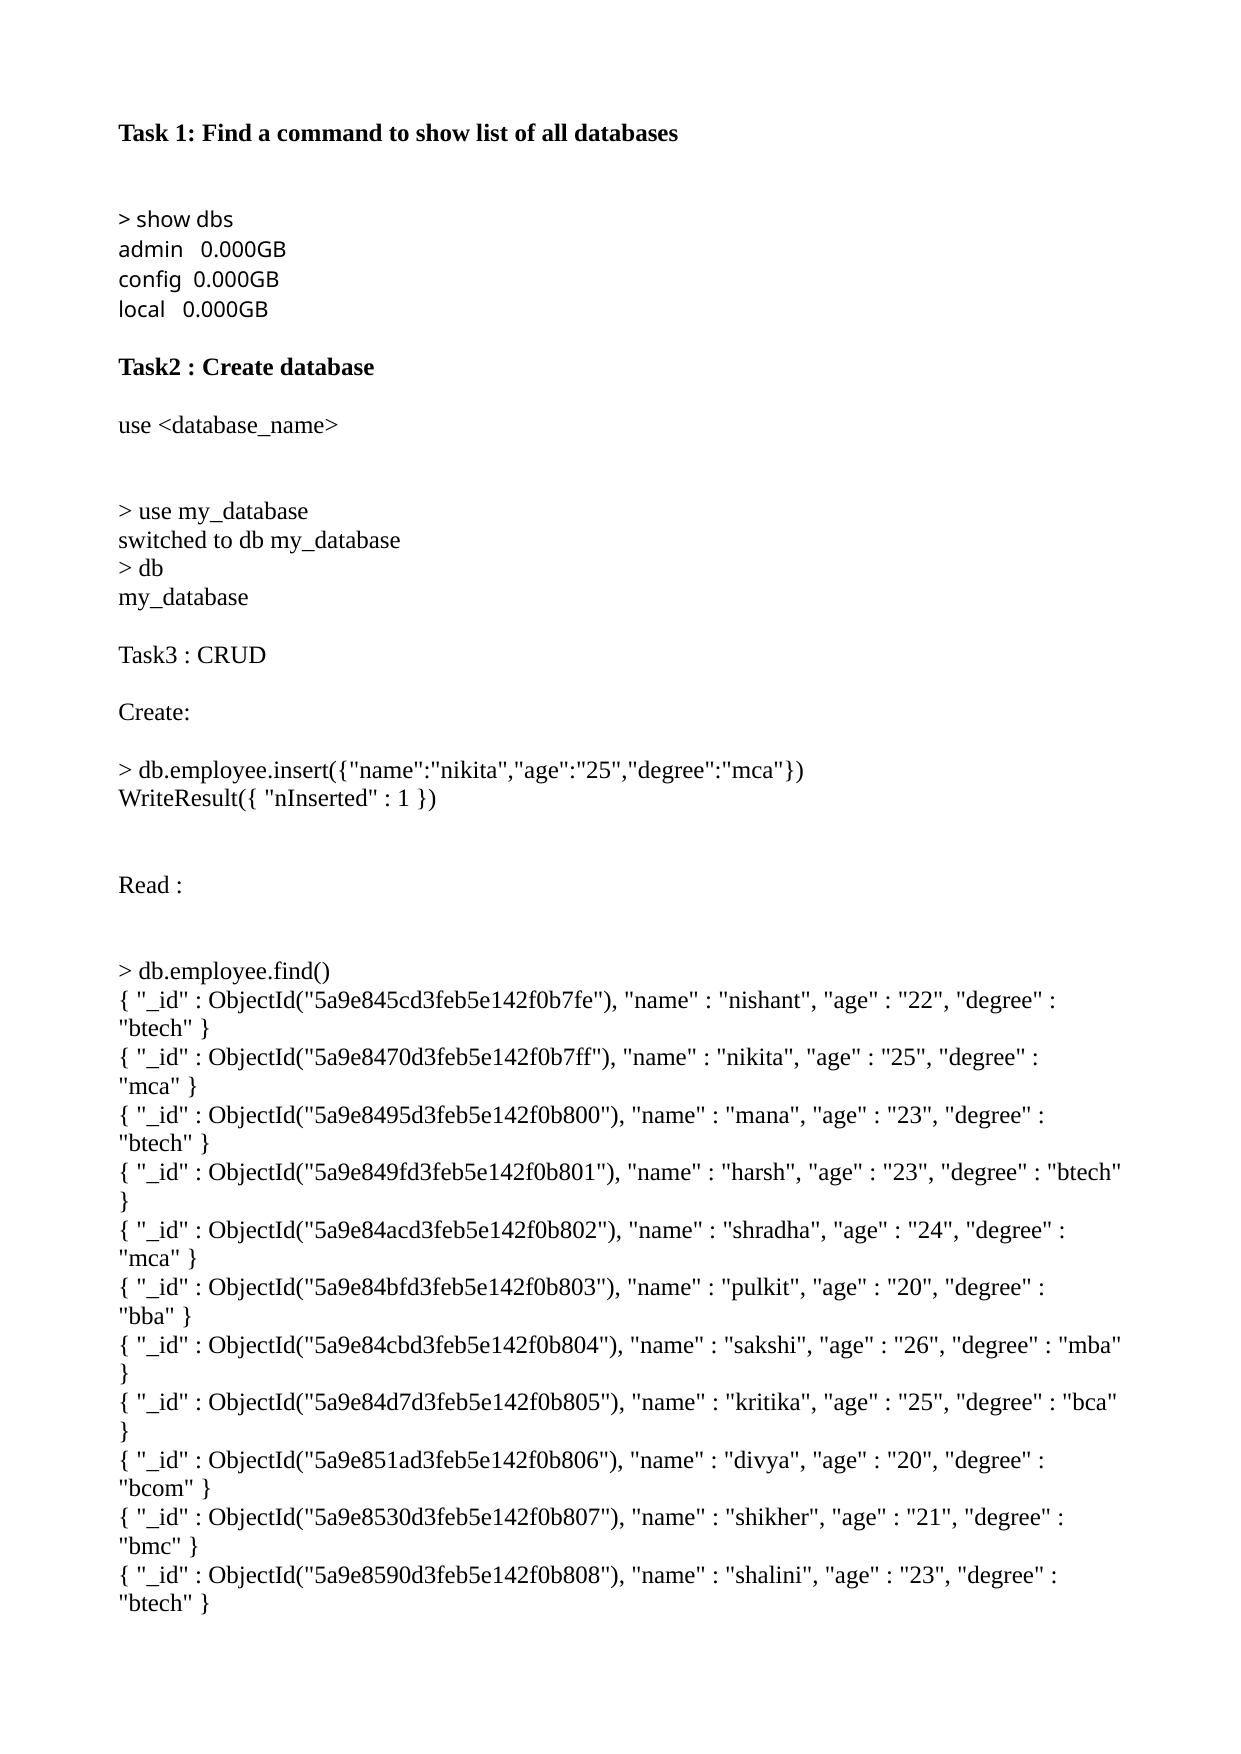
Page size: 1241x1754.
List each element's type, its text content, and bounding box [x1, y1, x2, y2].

text Task 1: Find a command to show list of all databases [118, 118, 1122, 147]
text { "_id" : ObjectId("5a9e8495d3feb5e142f0b800"), "name" : "mana", "age" : "23", "degree" : "btech" } [118, 1100, 1122, 1157]
text Task2 : Create database [118, 352, 1122, 381]
text { "_id" : ObjectId("5a9e84cbd3feb5e142f0b804"), "name" : "sakshi", "age" : "26", "degree" : "mba" } [118, 1330, 1122, 1387]
text { "_id" : ObjectId("5a9e845cd3feb5e142f0b7fe"), "name" : "nishant", "age" : "22", "degree" : "btech" } [118, 985, 1122, 1042]
text admin 0.000GB [118, 234, 1122, 264]
text > db [118, 553, 1122, 582]
text > db.employee.insert({"name":"nikita","age":"25","degree":"mca"}) [118, 755, 1122, 783]
text > use my_database [118, 496, 1122, 525]
text { "_id" : ObjectId("5a9e84bfd3feb5e142f0b803"), "name" : "pulkit", "age" : "20", "degree" : "bba" } [118, 1272, 1122, 1330]
text { "_id" : ObjectId("5a9e84acd3feb5e142f0b802"), "name" : "shradha", "age" : "24", "degree" : "mca" } [118, 1215, 1122, 1272]
text Task3 : CRUD [118, 640, 1122, 668]
text { "_id" : ObjectId("5a9e851ad3feb5e142f0b806"), "name" : "divya", "age" : "20", "degree" : "bcom" } [118, 1445, 1122, 1502]
text > show dbs [118, 204, 1122, 234]
text WriteResult({ "nInserted" : 1 }) [118, 783, 1122, 812]
text config 0.000GB [118, 264, 1122, 294]
text switched to db my_database [118, 525, 1122, 553]
text > db.employee.find() [118, 956, 1122, 985]
text { "_id" : ObjectId("5a9e84d7d3feb5e142f0b805"), "name" : "kritika", "age" : "25", "degree" : "bca" } [118, 1387, 1122, 1445]
text { "_id" : ObjectId("5a9e8590d3feb5e142f0b808"), "name" : "shalini", "age" : "23", "degree" : "btech" } [118, 1560, 1122, 1617]
text Create: [118, 697, 1122, 726]
text { "_id" : ObjectId("5a9e8530d3feb5e142f0b807"), "name" : "shikher", "age" : "21", "degree" : "bmc" } [118, 1502, 1122, 1560]
text { "_id" : ObjectId("5a9e849fd3feb5e142f0b801"), "name" : "harsh", "age" : "23", "degree" : "btech" } [118, 1157, 1122, 1215]
text local 0.000GB [118, 294, 1122, 323]
text use <database_name> [118, 410, 1122, 438]
text { "_id" : ObjectId("5a9e8470d3feb5e142f0b7ff"), "name" : "nikita", "age" : "25", "degree" : "mca" } [118, 1042, 1122, 1100]
text my_database [118, 582, 1122, 611]
text Read : [118, 870, 1122, 898]
